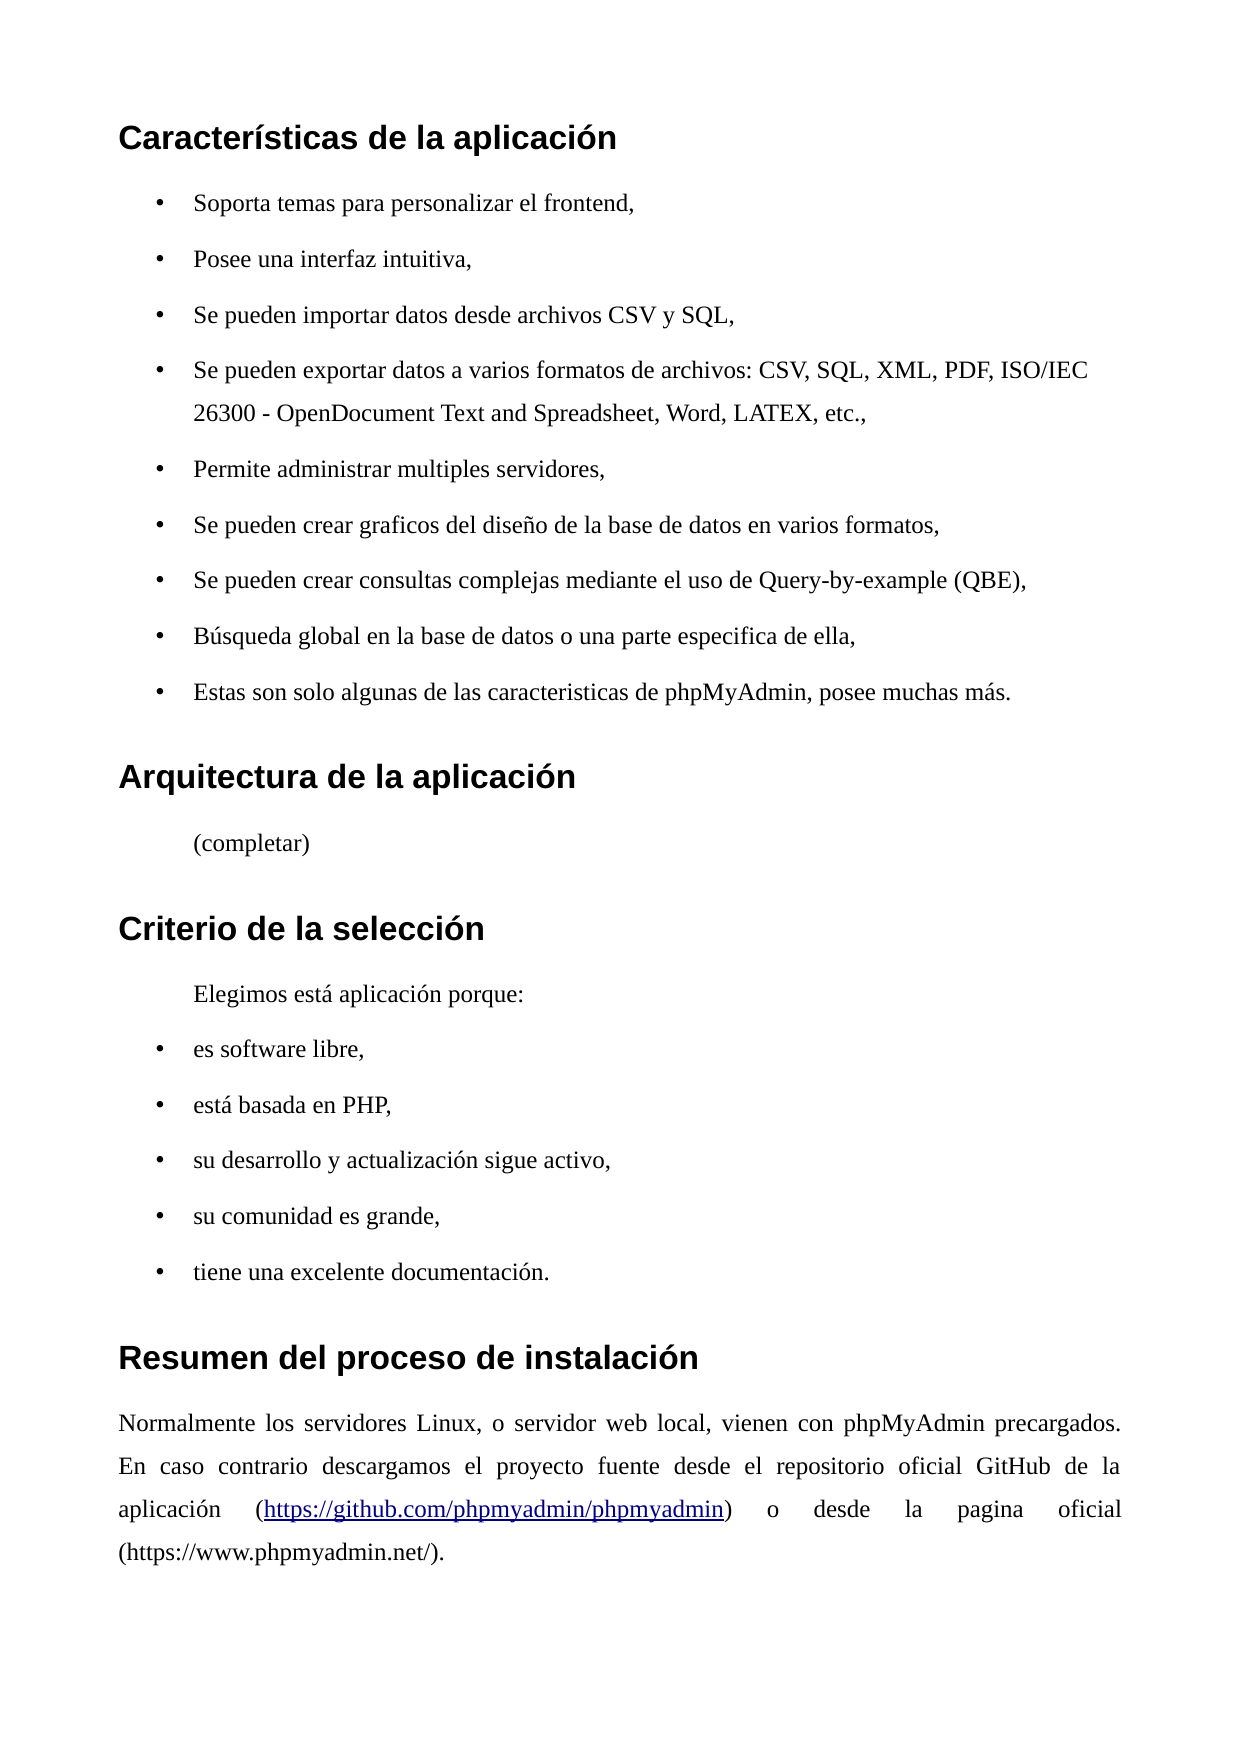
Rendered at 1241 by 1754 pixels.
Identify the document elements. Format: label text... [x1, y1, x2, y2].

list Se pueden crear consultas complejas mediante el uso de Query-by-example (QBE), [156, 565, 1122, 594]
list Búsqueda global en la base de datos o una parte especifica de ella, [156, 621, 1122, 650]
list Se pueden importar datos desde archivos CSV y SQL, [156, 300, 1122, 328]
list Estas son solo algunas de las caracteristicas de phpMyAdmin, posee muchas más. [156, 677, 1122, 705]
text Normalmente los servidores Linux, o servidor web local, vienen con phpMyAdmin precargados. En caso contrario descargamos el proyecto fuente desde el repositorio oficial GitHub de la aplicación (https://github.com/phpmyadmin/phpmyadmin) o desde la pagina oficial (https://www.phpmyadmin.net/). [118, 1408, 1122, 1566]
subtitle Arquitectura de la aplicación [118, 757, 1122, 796]
subtitle Características de la aplicación [118, 118, 1122, 157]
list tiene una excelente documentación. [156, 1257, 1122, 1286]
list su desarrollo y actualización sigue activo, [156, 1146, 1122, 1174]
list está basada en PHP, [156, 1090, 1122, 1119]
list es software libre, [156, 1034, 1122, 1063]
list Posee una interfaz intuitiva, [156, 244, 1122, 273]
subtitle Criterio de la selección [118, 908, 1122, 947]
subtitle Resumen del proceso de instalación [118, 1337, 1122, 1376]
list Elegimos está aplicación porque: [156, 979, 1122, 1007]
list Se pueden crear graficos del diseño de la base de datos en varios formatos, [156, 510, 1122, 538]
list Permite administrar multiples servidores, [156, 454, 1122, 483]
list su comunidad es grande, [156, 1201, 1122, 1230]
list Se pueden exportar datos a varios formatos de archivos: CSV, SQL, XML, PDF, ISO/IEC 26300 - OpenDocument Text and Spreadsheet, Word, LATEX, etc., [156, 355, 1122, 427]
list (completar) [156, 828, 1122, 856]
list Soporta temas para personalizar el frontend, [156, 188, 1122, 217]
